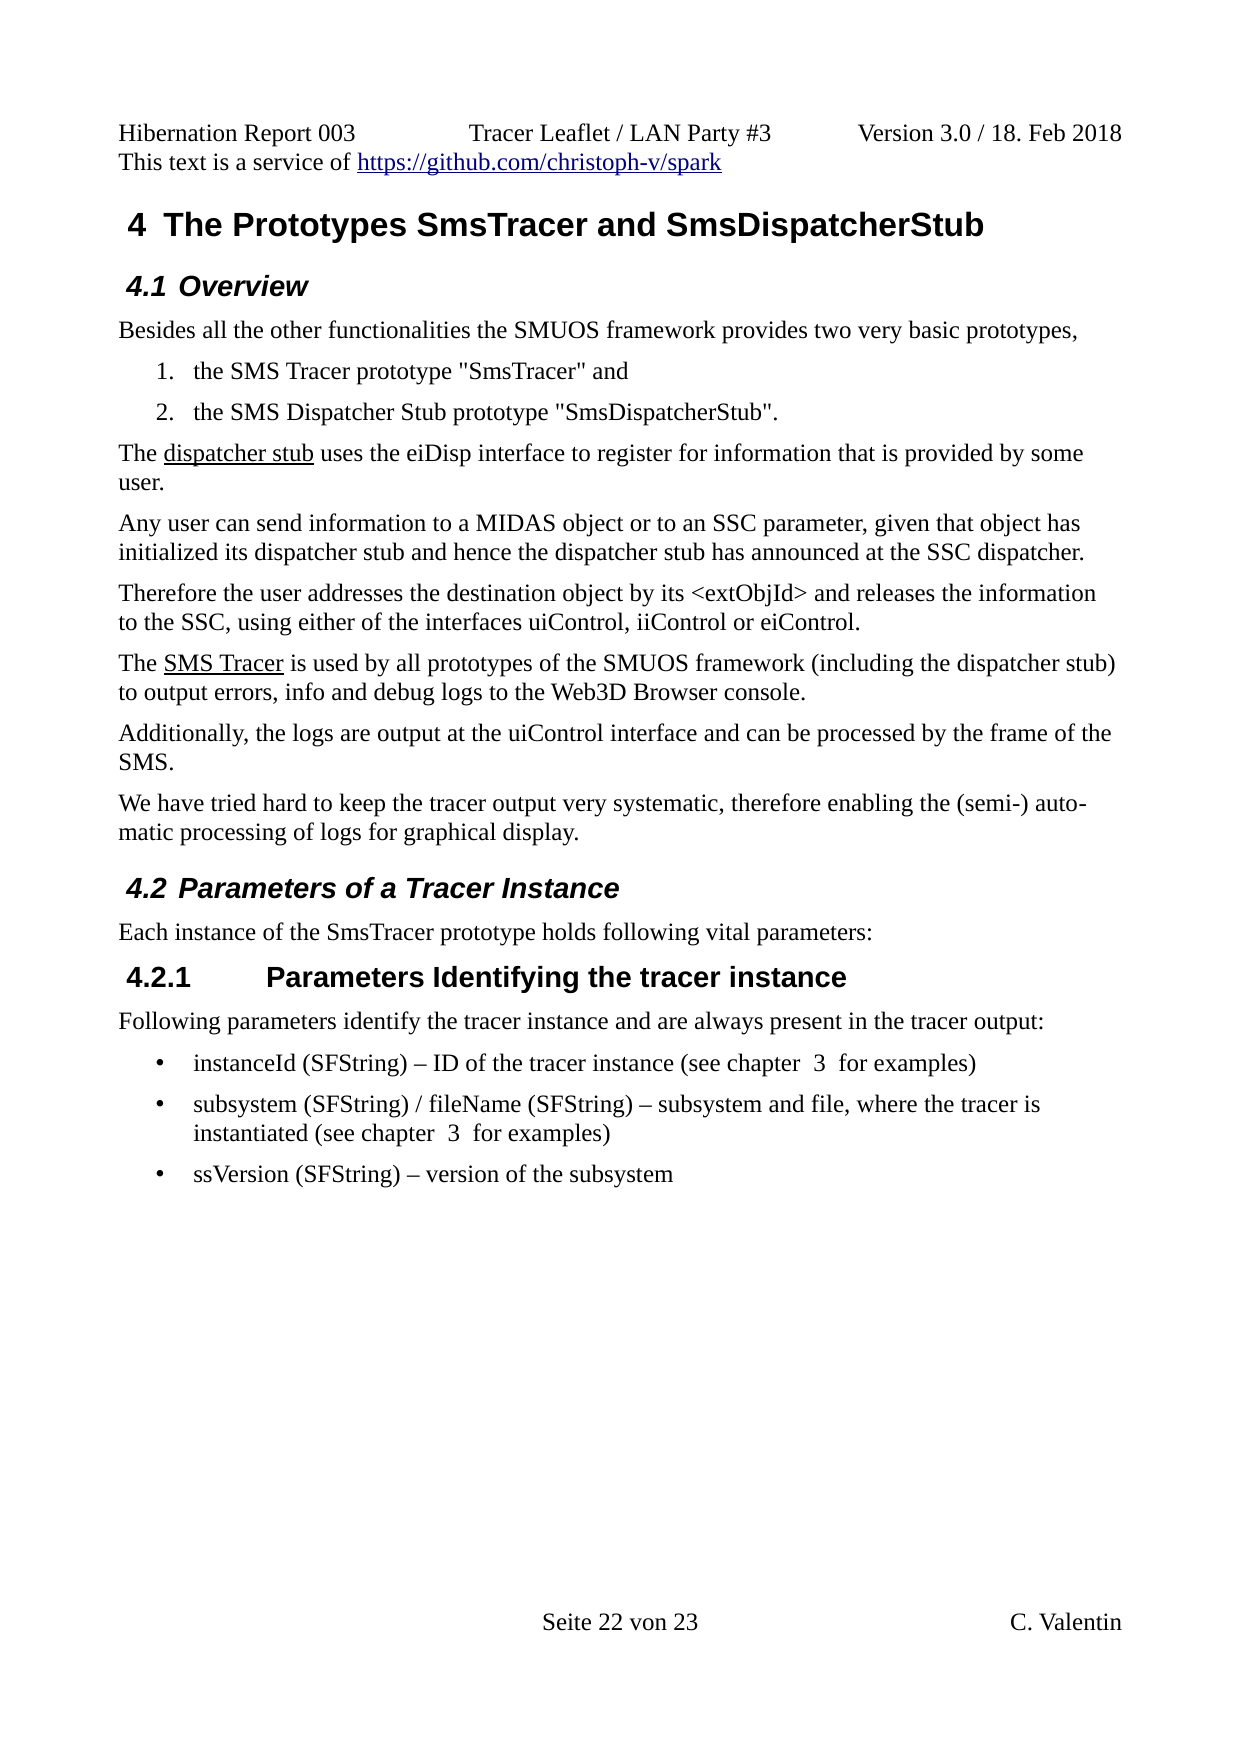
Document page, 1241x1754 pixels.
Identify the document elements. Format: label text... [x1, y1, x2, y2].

text The dispatcher stub uses the eiDisp interface to register for information that is provided by some user. [118, 438, 1122, 496]
list the SMS Dispatcher Stub prototype "SmsDispatcherStub". [156, 397, 1122, 426]
text Therefore the user addresses the destination object by its <extObjId> and releases the information to the SSC, using either of the interfaces uiControl, iiControl or eiControl. [118, 578, 1122, 636]
text We have tried hard to keep the tracer output very systematic, therefore enabling the (semi-) auto­matic processing of logs for graphical display. [118, 788, 1122, 846]
list ssVersion (SFString) – version of the subsystem [156, 1159, 1122, 1188]
subtitle Overview [118, 269, 1122, 302]
text Besides all the other functionalities the SMUOS framework provides two very basic prototypes, [118, 315, 1122, 343]
list the SMS Tracer prototype "SmsTracer" and [156, 356, 1122, 385]
text The SMS Tracer is used by all prototypes of the SMUOS framework (including the dispatcher stub) to output errors, info and debug logs to the Web3D Browser console. [118, 648, 1122, 706]
text Each instance of the SmsTracer prototype holds following vital parameters: [118, 917, 1122, 946]
subtitle The Prototypes SmsTracer and SmsDispatcherStub [118, 205, 1122, 244]
subtitle Parameters Identifying the tracer instance [118, 960, 1122, 994]
text Any user can send information to a MIDAS object or to an SSC parameter, given that object has initialized its dispatcher stub and hence the dispatcher stub has announced at the SSC dispatcher. [118, 508, 1122, 566]
text Following parameters identify the tracer instance and are always present in the tracer output: [118, 1006, 1122, 1035]
text Additionally, the logs are output at the uiControl interface and can be processed by the frame of the SMS. [118, 718, 1122, 776]
list subsystem (SFString) / fileName (SFString) – subsystem and file, where the tracer is instantiated (see chapter 3 for examples) [156, 1089, 1122, 1146]
subtitle Parameters of a Tracer Instance [118, 871, 1122, 904]
list instanceId (SFString) – ID of the tracer instance (see chapter 3 for examples) [156, 1048, 1122, 1076]
